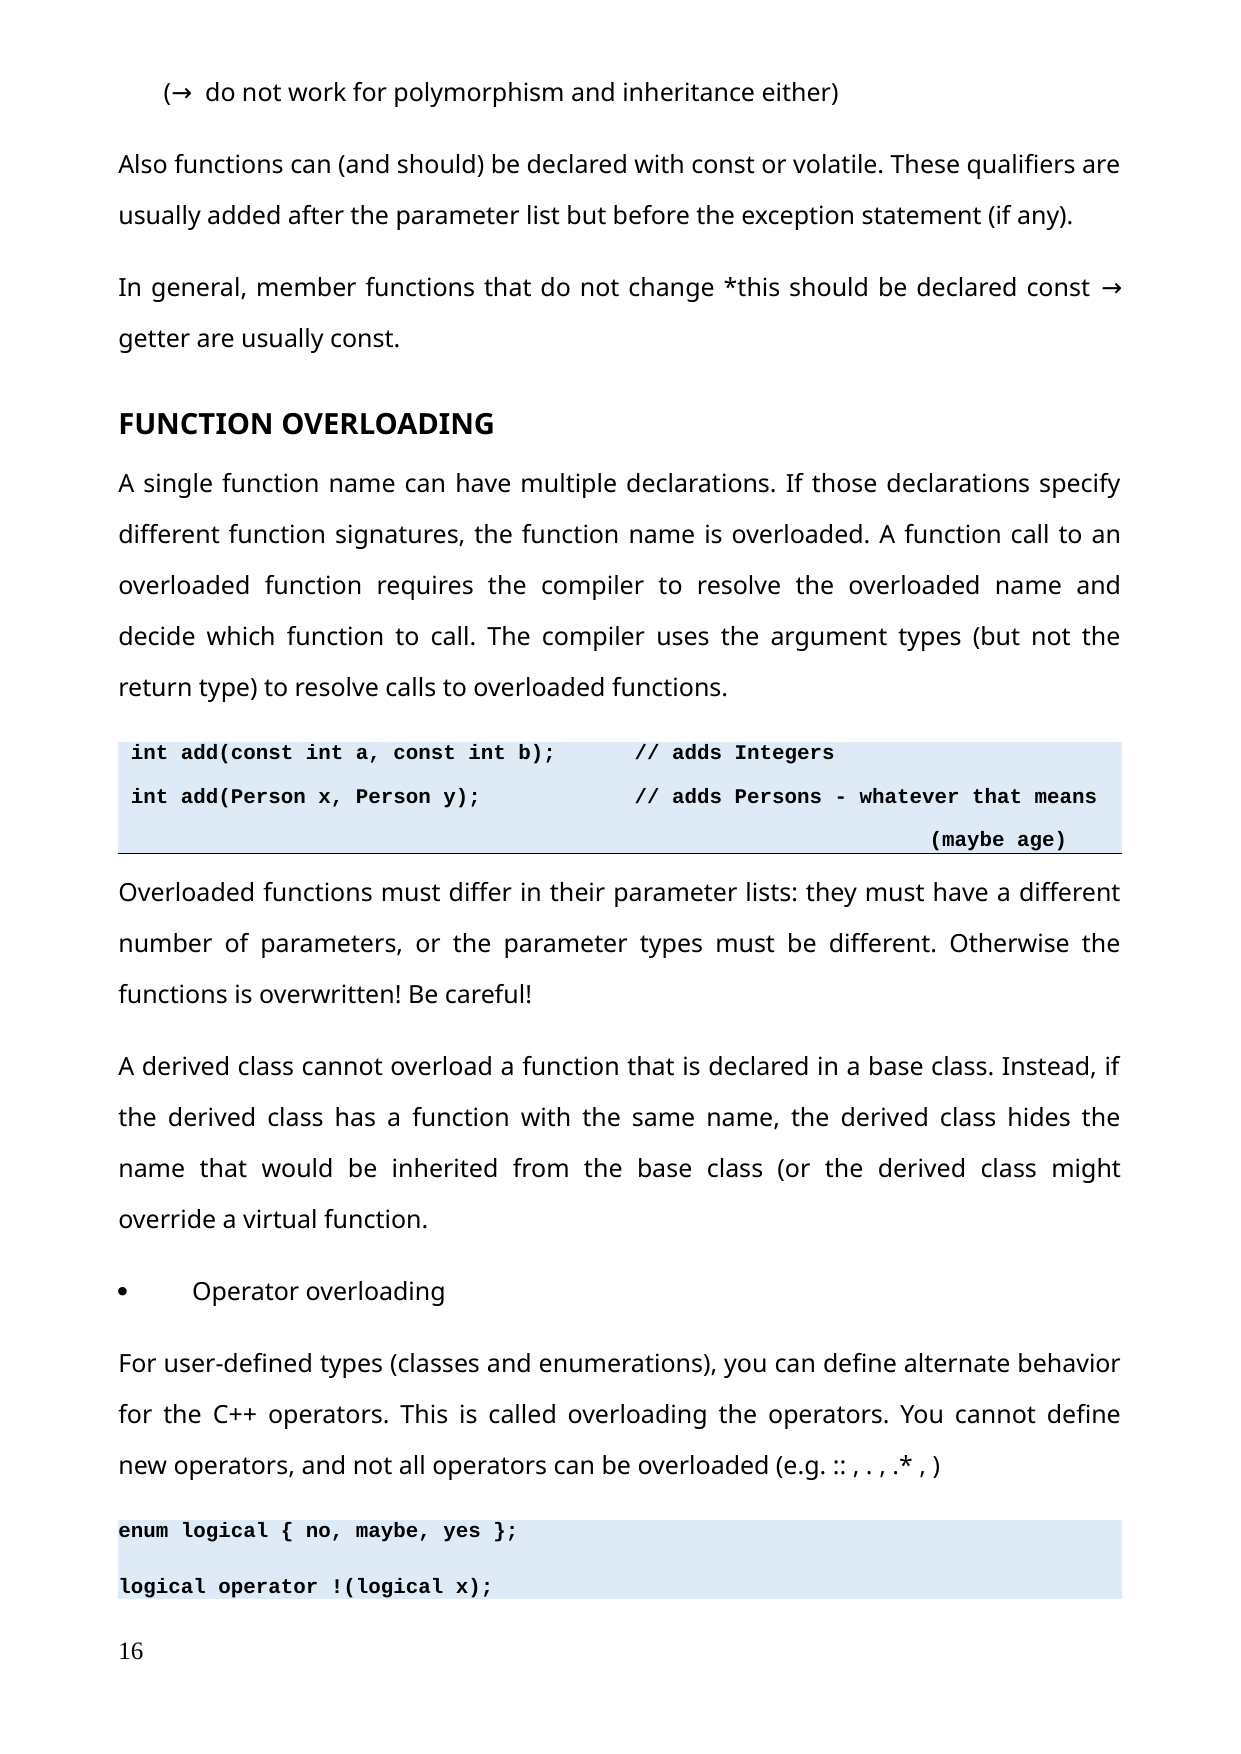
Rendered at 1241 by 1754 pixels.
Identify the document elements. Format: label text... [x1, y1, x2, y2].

text Also functions can (and should) be declared with const or volatile. These qualifiers are usually added after the parameter list but before the exception statement (if any). [118, 147, 1122, 232]
text A single function name can have multiple declarations. If those declarations specify different function signatures, the function name is overloaded. A function call to an overloaded function requires the compiler to resolve the overloaded name and decide which function to call. The compiler uses the argument types (but not the return type) to resolve calls to overloaded functions. [118, 466, 1122, 704]
list (→ do not work for polymorphism and inheritance either) [118, 75, 1122, 109]
text A derived class cannot overload a function that is declared in a base class. Instead, if the derived class has a function with the same name, the derived class hides the name that would be inherited from the base class (or the derived class might override a virtual function. [118, 1049, 1122, 1236]
text int add(const int a, const int b); // adds Integers [118, 742, 1122, 764]
text (maybe age) [118, 828, 1122, 853]
text For user-defined types (classes and enumerations), you can define alternate behavior for the C++ operators. This is called overloading the operators. You cannot define new operators, and not all operators can be overloaded (e.g. :: , . , .* , ) [118, 1346, 1122, 1482]
text In general, member functions that do not change *this should be declared const → getter are usually const. [118, 270, 1122, 355]
text Overloaded functions must differ in their parameter lists: they must have a different number of parameters, or the parameter types must be different. Otherwise the functions is overwritten! Be careful! [118, 875, 1122, 1011]
list Operator overloading [118, 1274, 1122, 1308]
subtitle FUNCTION OVERLOADING [118, 403, 1122, 443]
text logical operator !(logical x); [118, 1576, 1122, 1599]
text int add(Person x, Person y); // adds Persons - whatever that means [118, 785, 1122, 808]
text enum logical { no, maybe, yes }; [118, 1520, 1122, 1543]
